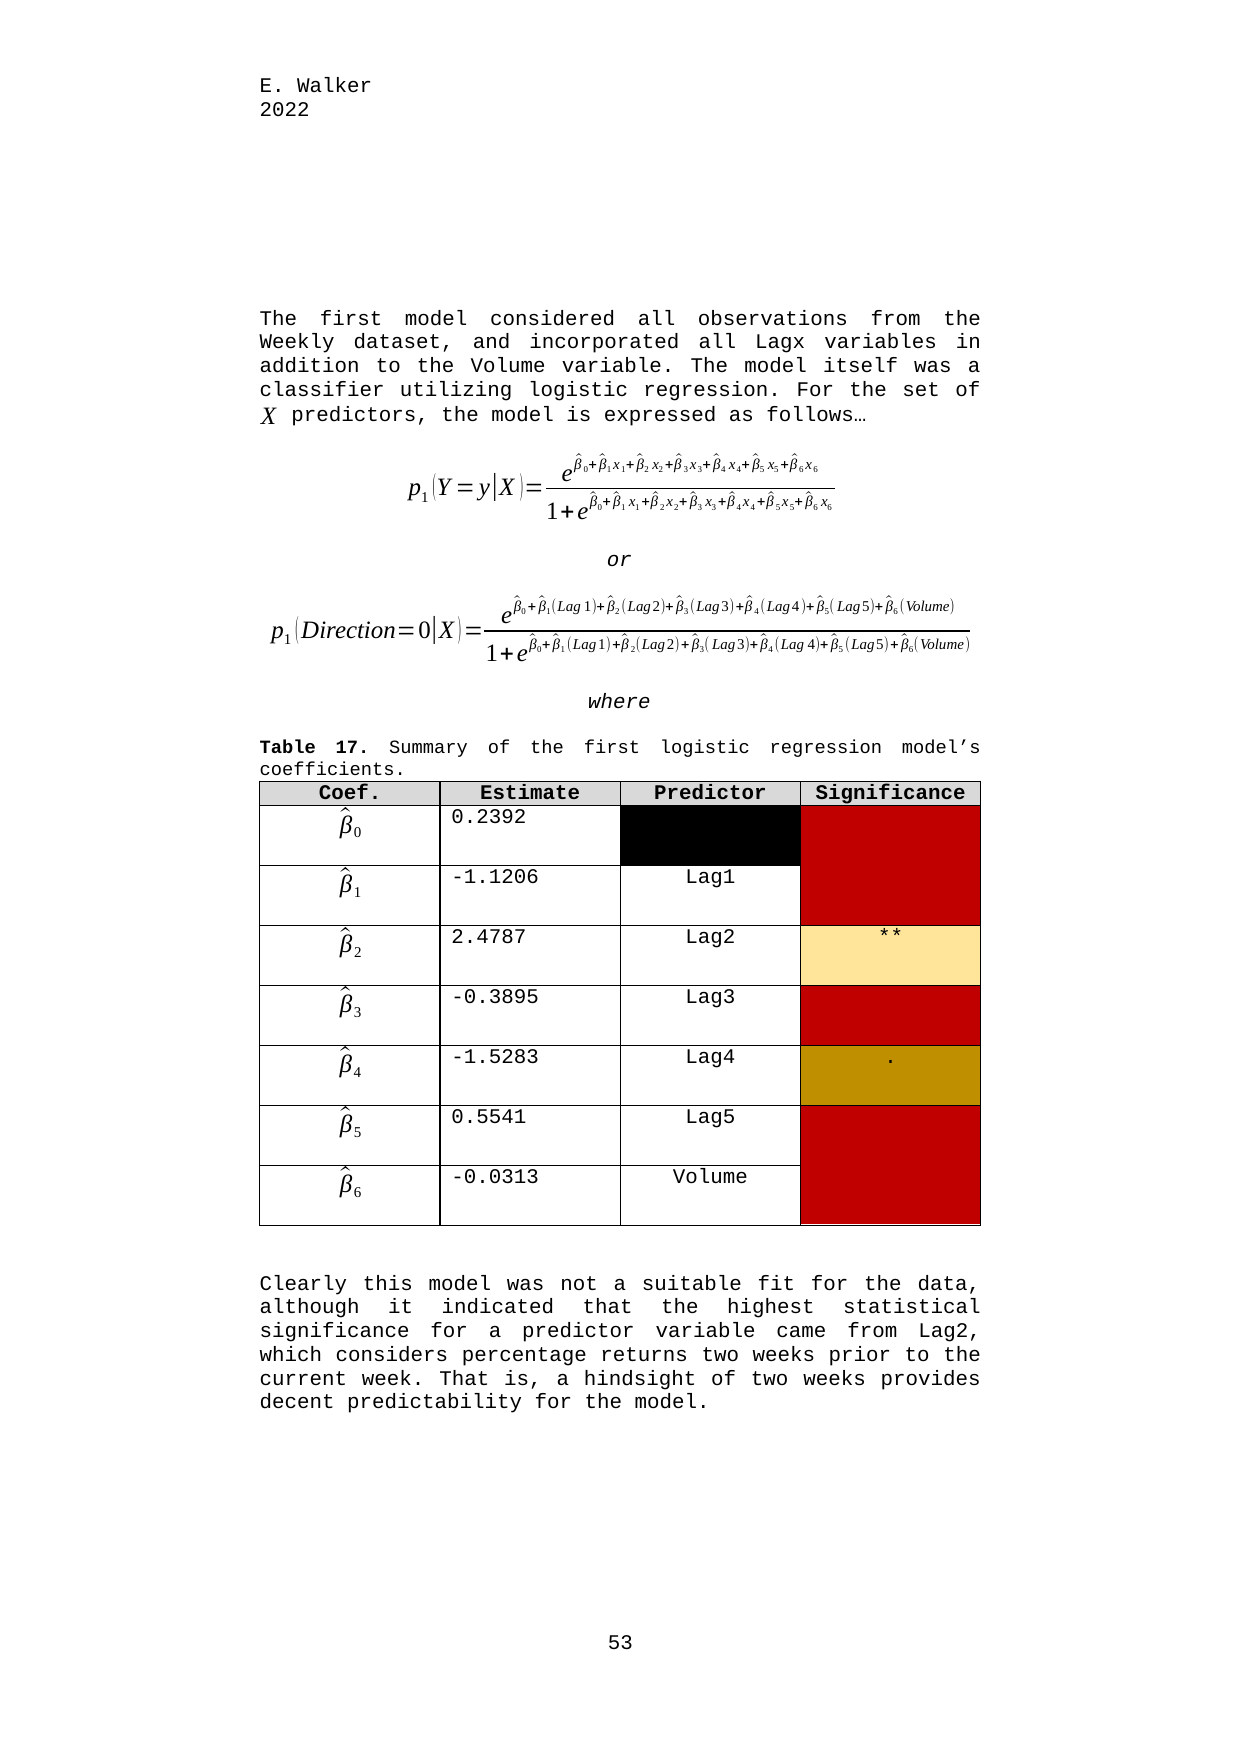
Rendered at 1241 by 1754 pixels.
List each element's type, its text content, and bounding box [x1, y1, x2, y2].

table_cell . [801, 1046, 980, 1105]
table_cell Lag2 [621, 926, 800, 985]
table_cell -1.5283 [441, 1046, 620, 1105]
table_cell -0.3895 [441, 986, 620, 1045]
table_cell [260, 986, 439, 1045]
table_header Significance [801, 782, 980, 805]
table_cell Lag4 [621, 1046, 800, 1105]
table_cell Lag3 [621, 986, 800, 1045]
table_cell ** [801, 926, 980, 985]
text The first model considered all observations from the Weekly dataset, and incorporated all Lagx variables in addition to the Volume variable. The model itself was a classifier utilizing logistic regression. For the set of predictors, the model is expressed as follows… [259, 308, 981, 430]
text Table 17. Summary of the first logistic regression model’s coefficients. [259, 738, 981, 781]
table_cell -1.1206 [441, 866, 620, 925]
table_cell Volume [621, 1166, 800, 1224]
table_cell [260, 1106, 439, 1165]
table_header Estimate [441, 782, 620, 805]
table_cell [260, 1166, 439, 1224]
table_cell [621, 806, 800, 865]
table_cell 0.2392 [441, 806, 620, 865]
text or [259, 548, 981, 572]
table_cell 0.5541 [441, 1106, 620, 1165]
table_cell [801, 1106, 980, 1224]
text where [259, 691, 981, 714]
table_cell [260, 806, 439, 865]
table_cell [260, 866, 439, 925]
table_cell [260, 926, 439, 985]
table_cell 2.4787 [441, 926, 620, 985]
table_cell [801, 806, 980, 925]
table_header Predictor [621, 782, 800, 805]
table_cell -0.0313 [441, 1166, 620, 1224]
table_cell [260, 1046, 439, 1105]
text Clearly this model was not a suitable fit for the data, although it indicated that the highest statistical significance for a predictor variable came from Lag2, which considers percentage returns two weeks prior to the current week. That is, a hindsight of two weeks provides decent predictability for the model. [259, 1273, 981, 1415]
table_cell Lag1 [621, 866, 800, 925]
table_cell Lag5 [621, 1106, 800, 1165]
table_header Coef. [260, 782, 439, 805]
table_cell [801, 986, 980, 1045]
